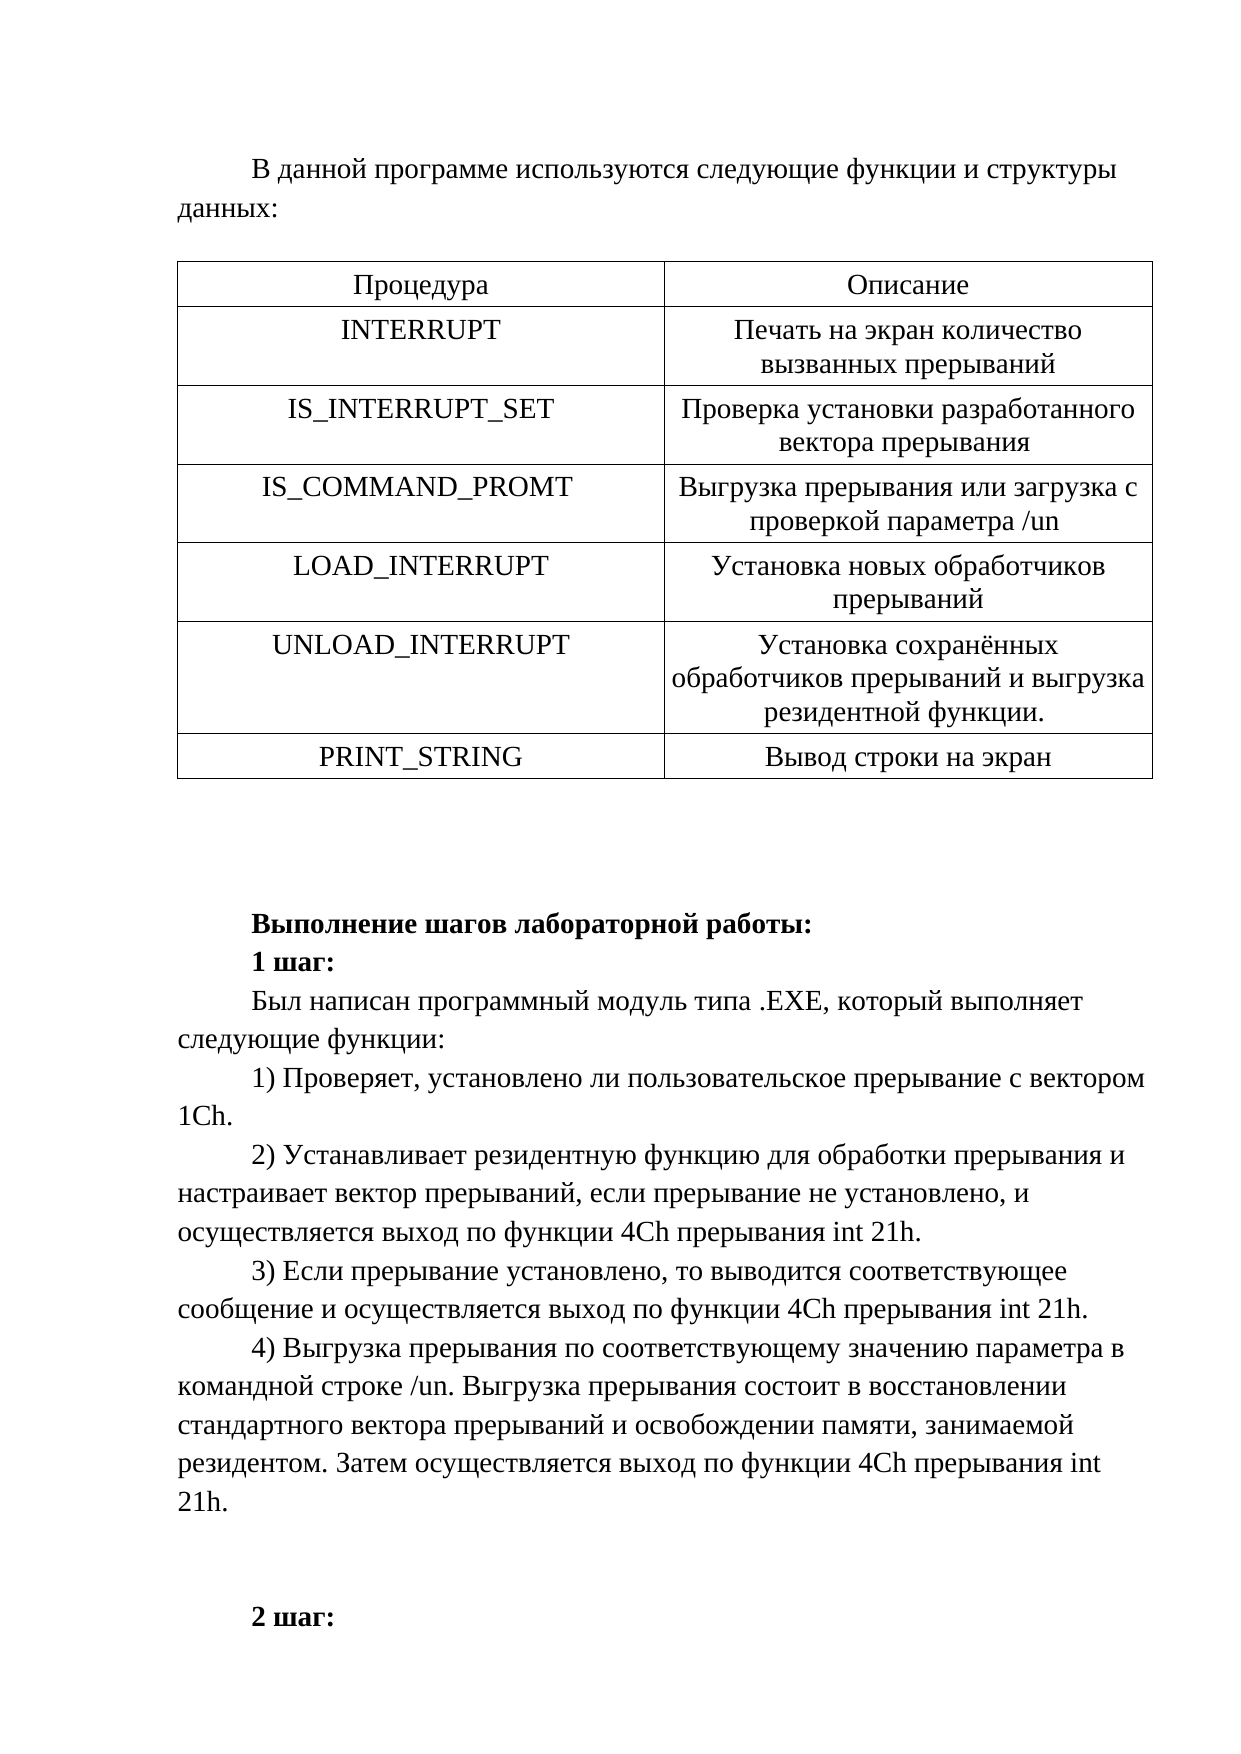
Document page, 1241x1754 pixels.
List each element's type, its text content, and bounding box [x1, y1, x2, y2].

text Был написан программный модуль типа .ЕХЕ, который выполняет следующие функции: [177, 983, 1152, 1055]
table_cell LOAD_INTERRUPT [178, 543, 664, 621]
table_cell Печать на экран количество вызванных прерываний [665, 307, 1152, 385]
table_cell Проверка установки разработанного вектора прерывания [665, 386, 1152, 464]
text 1) Проверяет, установлено ли пользовательское прерывание с вектором 1Сh. [177, 1060, 1152, 1132]
text 1 шаг: [177, 944, 1152, 978]
text В данной программе используются следующие функции и структуры данных: [177, 151, 1152, 223]
table_cell Выгрузка прерывания или загрузка с проверкой параметра /un [665, 465, 1152, 542]
text 2 шаг: [177, 1599, 1152, 1633]
table_header Описание [665, 262, 1152, 306]
table_cell PRINT_STRING [178, 734, 664, 778]
table_header Процедура [178, 262, 664, 306]
table_cell Установка новых обработчиков прерываний [665, 543, 1152, 621]
table_cell UNLOAD_INTERRUPT [178, 622, 664, 733]
table_cell INTERRUPT [178, 307, 664, 385]
text 4) Выгрузка прерывания по соответствующему значению параметра в командной строке /un. Выгрузка прерывания состоит в восстановлении стандартного вектора прерываний и освобождении памяти, занимаемой резидентом. Затем осуществляется выход по функции 4Сh прерывания int 21h. [177, 1330, 1152, 1517]
table_cell Вывод строки на экран [665, 734, 1152, 778]
text 3) Если прерывание установлено, то выводится соответствующее сообщение и осуществляется выход по функции 4Сh прерывания int 21h. [177, 1253, 1152, 1325]
text Выполнение шагов лабораторной работы: [177, 906, 1152, 939]
table_cell IS_COMMAND_PROMT [178, 465, 664, 542]
table_cell IS_INTERRUPT_SET [178, 386, 664, 464]
table_cell Установка сохранённых обработчиков прерываний и выгрузка резидентной функции. [665, 622, 1152, 733]
text 2) Устанавливает резидентную функцию для обработки прерывания и настраивает вектор прерываний, если прерывание не установлено, и осуществляется выход по функции 4Сh прерывания int 21h. [177, 1137, 1152, 1248]
